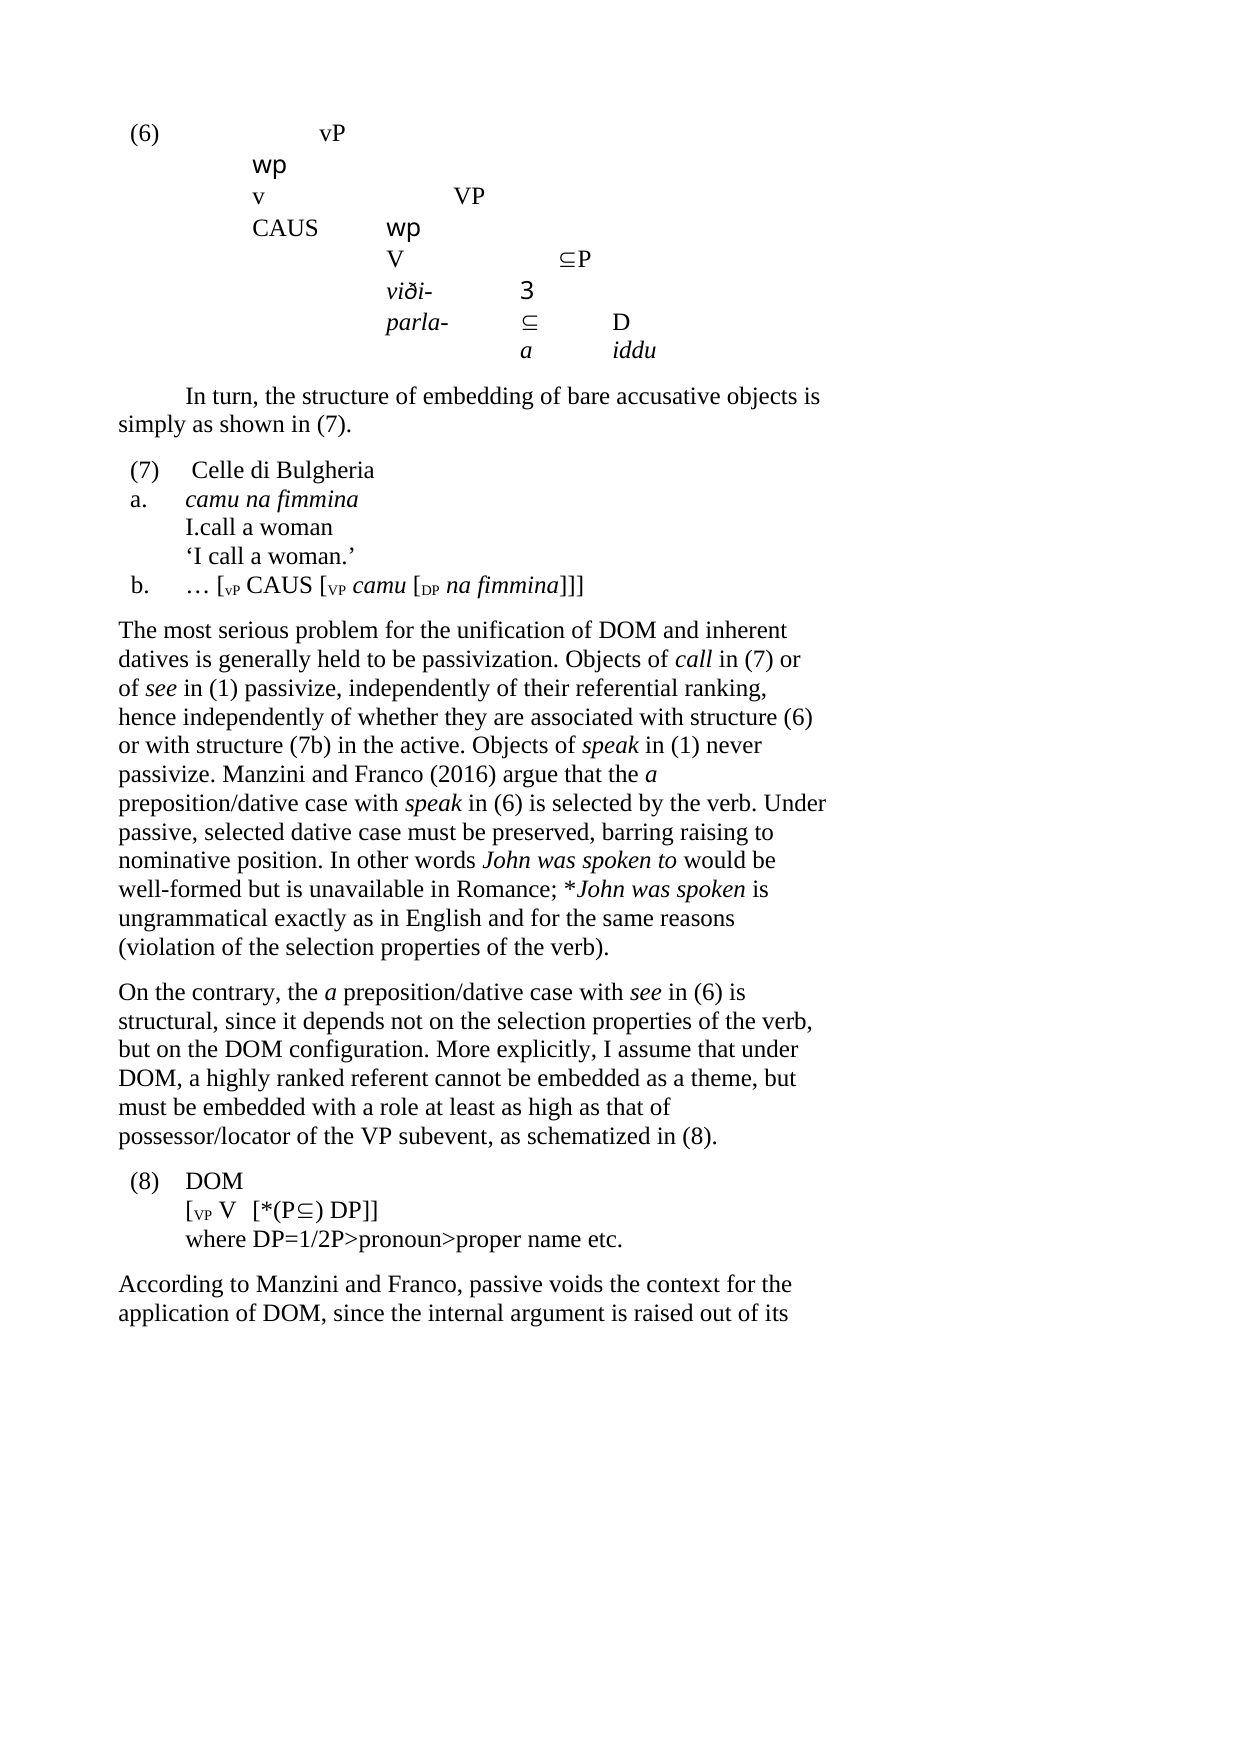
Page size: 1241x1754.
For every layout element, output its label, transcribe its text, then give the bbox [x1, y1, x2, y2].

text On the contrary, the a preposition/dative case with see in (6) is structural, since it depends not on the selection properties of the verb, but on the DOM configuration. More explicitly, I assume that under DOM, a highly ranked referent cannot be embedded as a theme, but must be embedded with a role at least as high as that of possessor/locator of the VP subevent, as schematized in (8). [118, 977, 827, 1149]
text CAUS wp [118, 210, 827, 244]
list vP [130, 118, 827, 147]
text parla-  D [118, 307, 827, 335]
text where DP=1/2P>pronoun>proper name etc. [118, 1224, 827, 1252]
text [VP V [*(P) DP]] [118, 1195, 827, 1224]
text In turn, the structure of embedding of bare accusative objects is simply as shown in (7). [118, 381, 827, 438]
text V P [118, 244, 827, 272]
text a. camu na fimmina [118, 484, 827, 512]
text viði- 3 [319, 272, 827, 307]
text According to Manzini and Franco, passive voids the context for the application of DOM, since the internal argument is raised out of its [118, 1269, 827, 1327]
text a iddu [118, 335, 827, 364]
text wp [118, 147, 827, 181]
text The most serious problem for the unification of DOM and inherent datives is generally held to be passivization. Objects of call in (7) or of see in (1) passivize, independently of their referential ranking, hence independently of whether they are associated with structure (6) or with structure (7b) in the active. Objects of speak in (1) never passivize. Manzini and Franco (2016) argue that the a preposition/dative case with speak in (6) is selected by the verb. Under passive, selected dative case must be preserved, barring raising to nominative position. In other words John was spoken to would be well-formed but is unavailable in Romance; *John was spoken is ungrammatical exactly as in English and for the same reasons (violation of the selection properties of the verb). [118, 615, 827, 960]
text b. … [vP CAUS [VP camu [DP na fimmina]]] [118, 570, 827, 599]
text ‘I call a woman.’ [118, 541, 827, 570]
text v VP [118, 181, 827, 210]
text I.call a woman [118, 512, 827, 541]
list Celle di Bulgheria [130, 455, 827, 484]
list DOM [130, 1166, 827, 1195]
